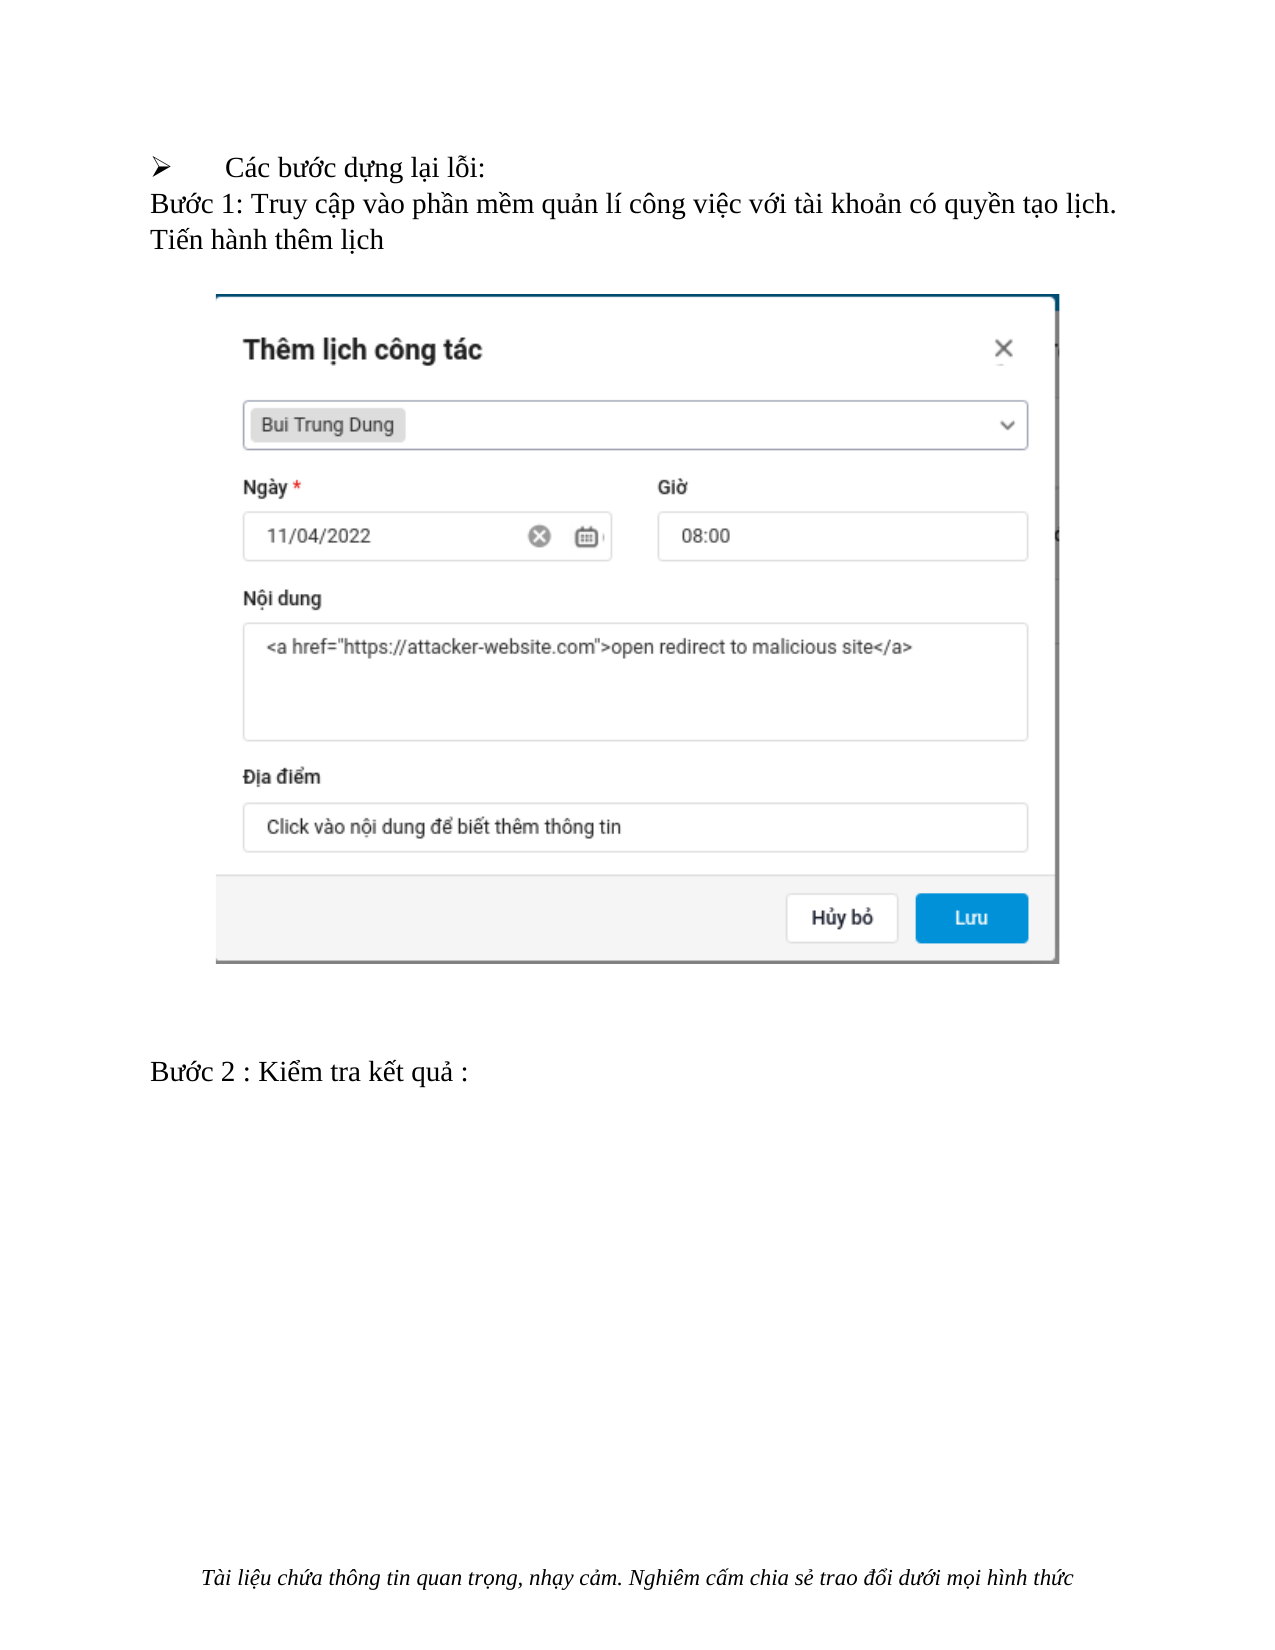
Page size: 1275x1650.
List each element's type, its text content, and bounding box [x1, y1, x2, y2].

picture [215, 297, 1060, 964]
list Các bước dựng lại lỗi: [150, 150, 1125, 184]
list Bước 1: Truy cập vào phần mềm quản lí công việc với tài khoản có quyền tạo lịch. [150, 186, 1125, 220]
list Tiến hành thêm lịch [150, 222, 1125, 256]
list Bước 2 : Kiểm tra kết quả : [150, 1054, 1125, 1087]
